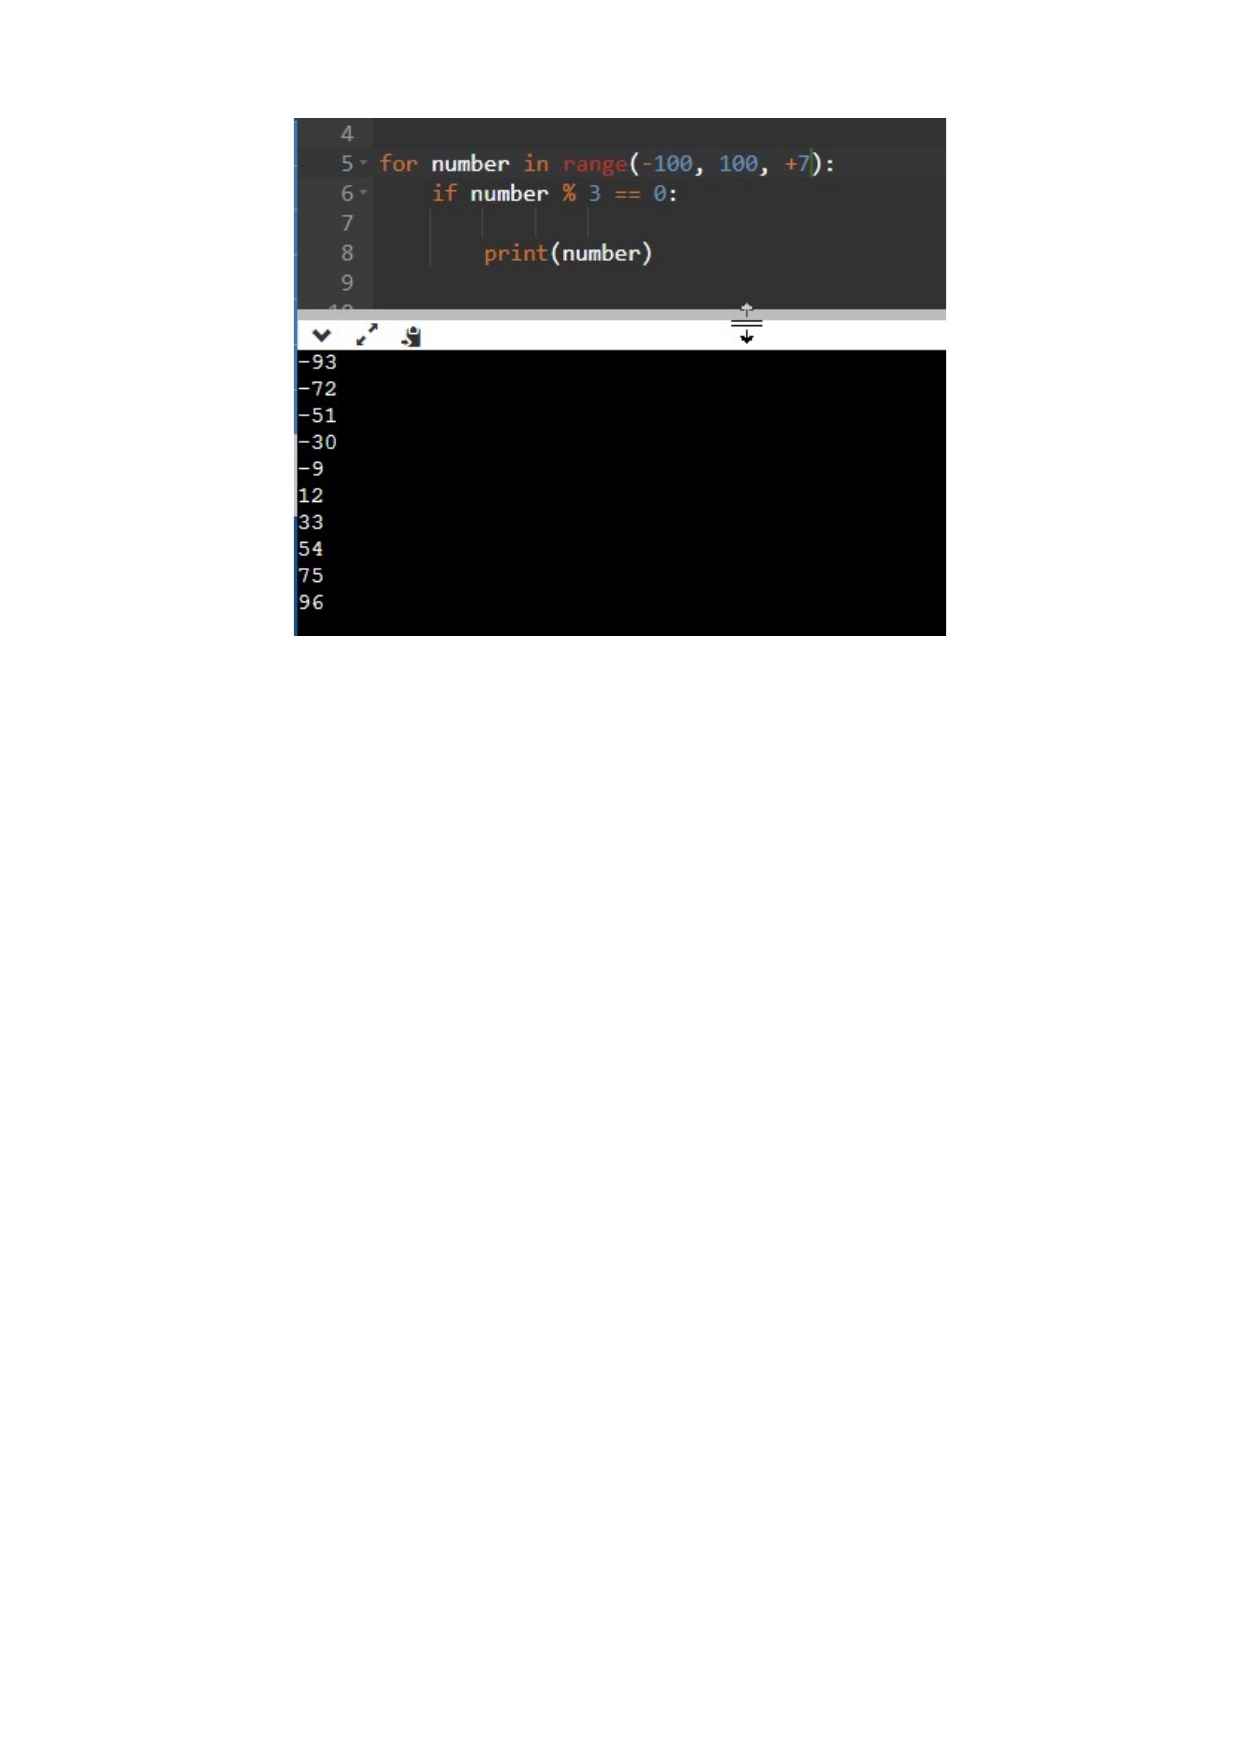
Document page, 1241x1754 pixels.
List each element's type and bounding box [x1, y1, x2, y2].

picture [293, 118, 947, 636]
